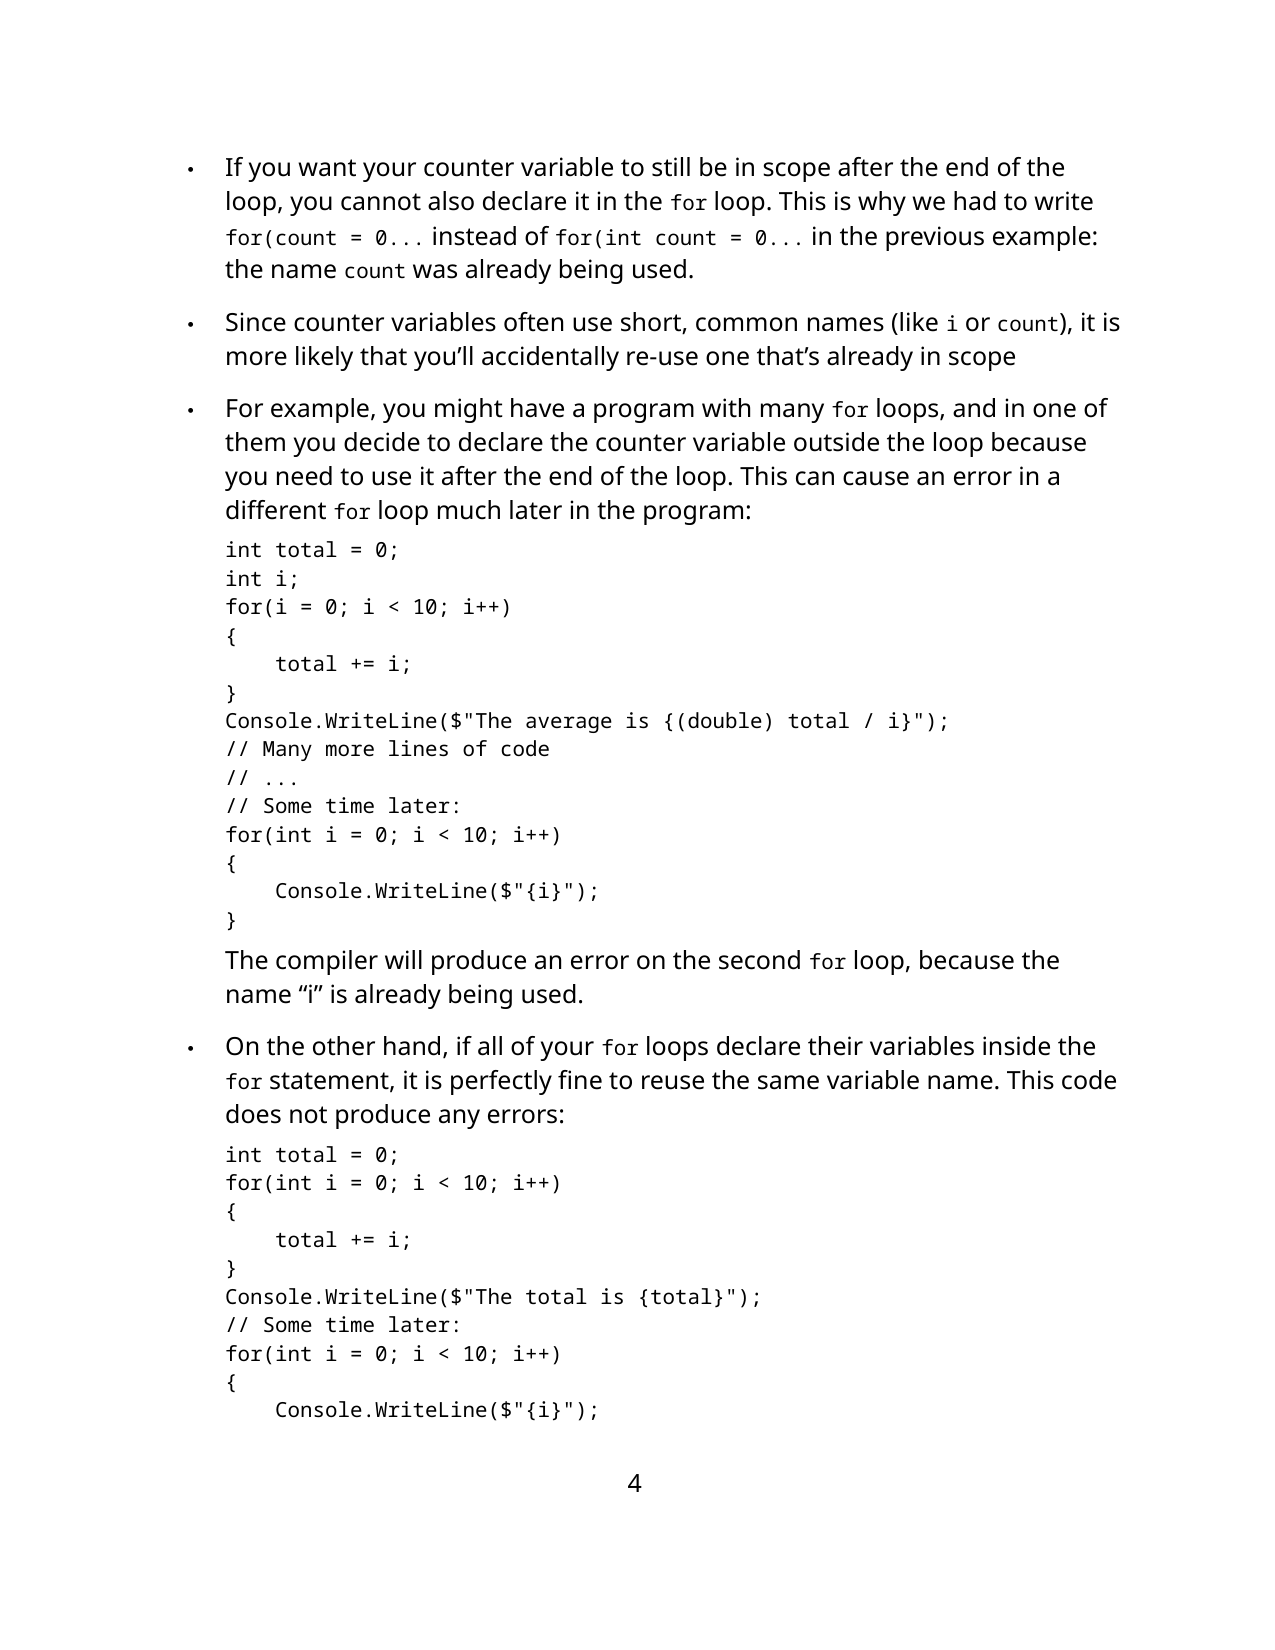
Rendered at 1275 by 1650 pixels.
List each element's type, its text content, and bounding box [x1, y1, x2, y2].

list int total = 0; [187, 535, 1125, 564]
list Console.WriteLine($"{i}"); [187, 877, 1125, 905]
list { [187, 848, 1125, 877]
list Console.WriteLine($"{i}"); [187, 1396, 1125, 1424]
list for(int i = 0; i < 10; i++) [187, 820, 1125, 848]
list Console.WriteLine($"The total is {total}"); [187, 1282, 1125, 1310]
list int total = 0; [187, 1140, 1125, 1168]
list // ... [187, 763, 1125, 791]
list // Some time later: [187, 791, 1125, 820]
list } [187, 1253, 1125, 1282]
list For example, you might have a program with many for loops, and in one of them you decide to declare the counter variable outside the loop because you need to use it after the end of the loop. This can cause an error in a different for loop much later in the program: [187, 390, 1125, 526]
list } [187, 905, 1125, 933]
list // Some time later: [187, 1310, 1125, 1339]
list Console.WriteLine($"The average is {(double) total / i}"); [187, 706, 1125, 734]
list If you want your counter variable to still be in scope after the end of the loop, you cannot also declare it in the for loop. This is why we had to write for(count = 0... instead of for(int count = 0... in the previous example: the name count was already being used. [187, 150, 1125, 286]
list // Many more lines of code [187, 734, 1125, 763]
list { [187, 1367, 1125, 1396]
list { [187, 1197, 1125, 1225]
list Since counter variables often use short, common names (like i or count), it is more likely that you’ll accidentally re-use one that’s already in scope [187, 304, 1125, 372]
list On the other hand, if all of your for loops declare their variables inside the for statement, it is perfectly fine to reuse the same variable name. This code does not produce any errors: [187, 1028, 1125, 1131]
list for(int i = 0; i < 10; i++) [187, 1168, 1125, 1197]
list } [187, 678, 1125, 706]
list total += i; [187, 649, 1125, 678]
list for(i = 0; i < 10; i++) [187, 592, 1125, 621]
list { [187, 621, 1125, 649]
list total += i; [187, 1225, 1125, 1253]
list int i; [187, 564, 1125, 592]
list for(int i = 0; i < 10; i++) [187, 1339, 1125, 1367]
list The compiler will produce an error on the second for loop, because the name “i” is already being used. [187, 942, 1125, 1011]
